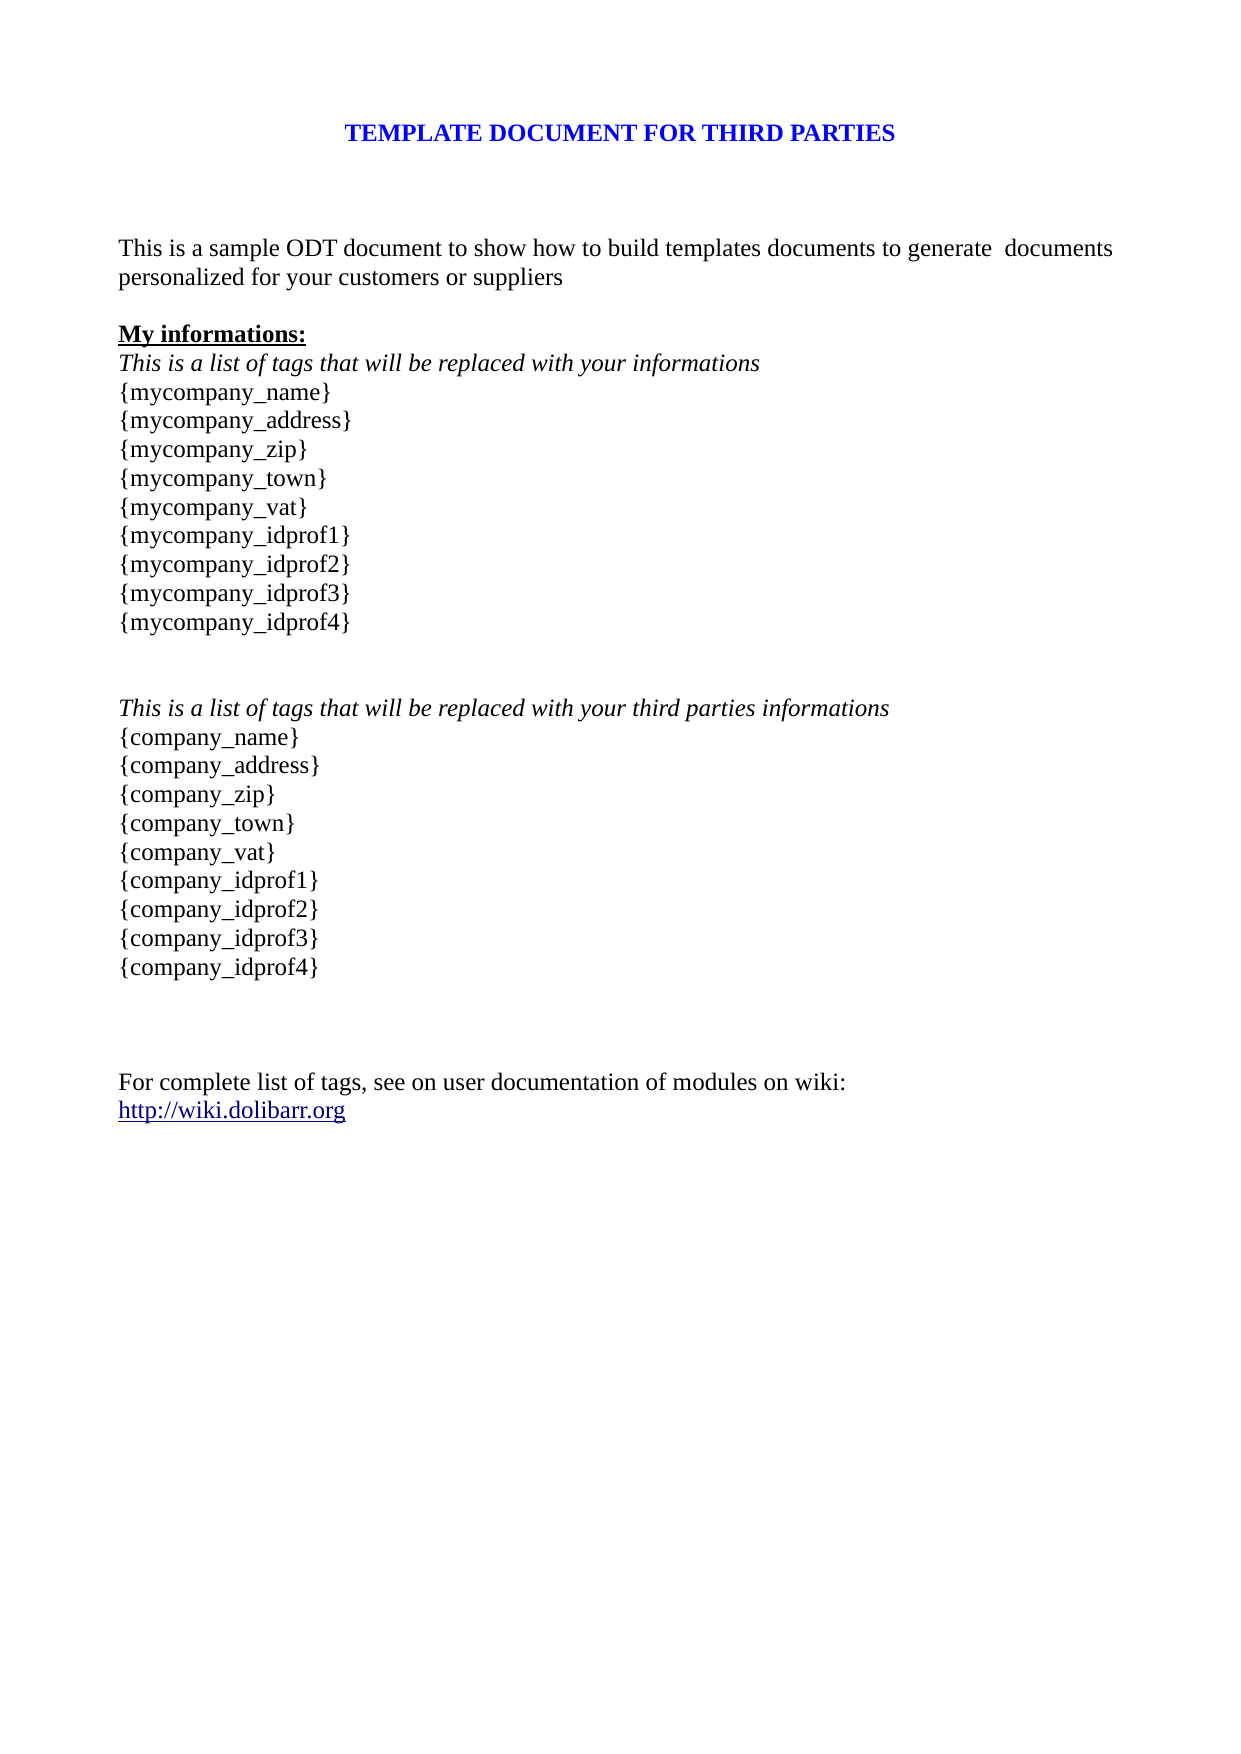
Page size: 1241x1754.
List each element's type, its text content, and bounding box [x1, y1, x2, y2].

text {company_town} [118, 808, 1122, 837]
text {mycompany_town} [118, 463, 1122, 492]
text {company_idprof4} [118, 952, 1122, 981]
text {company_idprof3} [118, 923, 1122, 952]
text {mycompany_idprof2} [118, 549, 1122, 578]
text TEMPLATE DOCUMENT FOR THIRD PARTIES [118, 118, 1122, 147]
text {mycompany_idprof3} [118, 578, 1122, 607]
text {mycompany_idprof1} [118, 521, 1122, 549]
text {company_zip} [118, 779, 1122, 808]
text {company_idprof1} [118, 866, 1122, 894]
text This is a list of tags that will be replaced with your informations [118, 348, 1122, 377]
text {company_address} [118, 751, 1122, 779]
text {mycompany_address} [118, 406, 1122, 434]
text This is a sample ODT document to show how to build templates documents to generate documents personalized for your customers or suppliers [118, 233, 1122, 291]
text {company_idprof2} [118, 894, 1122, 923]
text {company_name} [118, 722, 1122, 751]
text My informations: [118, 319, 1122, 348]
text {company_vat} [118, 837, 1122, 866]
text {mycompany_idprof4} [118, 607, 1122, 636]
text {mycompany_name} [118, 377, 1122, 406]
text {mycompany_vat} [118, 492, 1122, 521]
text This is a list of tags that will be replaced with your third parties informations [118, 693, 1122, 722]
text http://wiki.dolibarr.org [118, 1096, 1122, 1124]
text For complete list of tags, see on user documentation of modules on wiki: [118, 1067, 1122, 1096]
text {mycompany_zip} [118, 434, 1122, 463]
